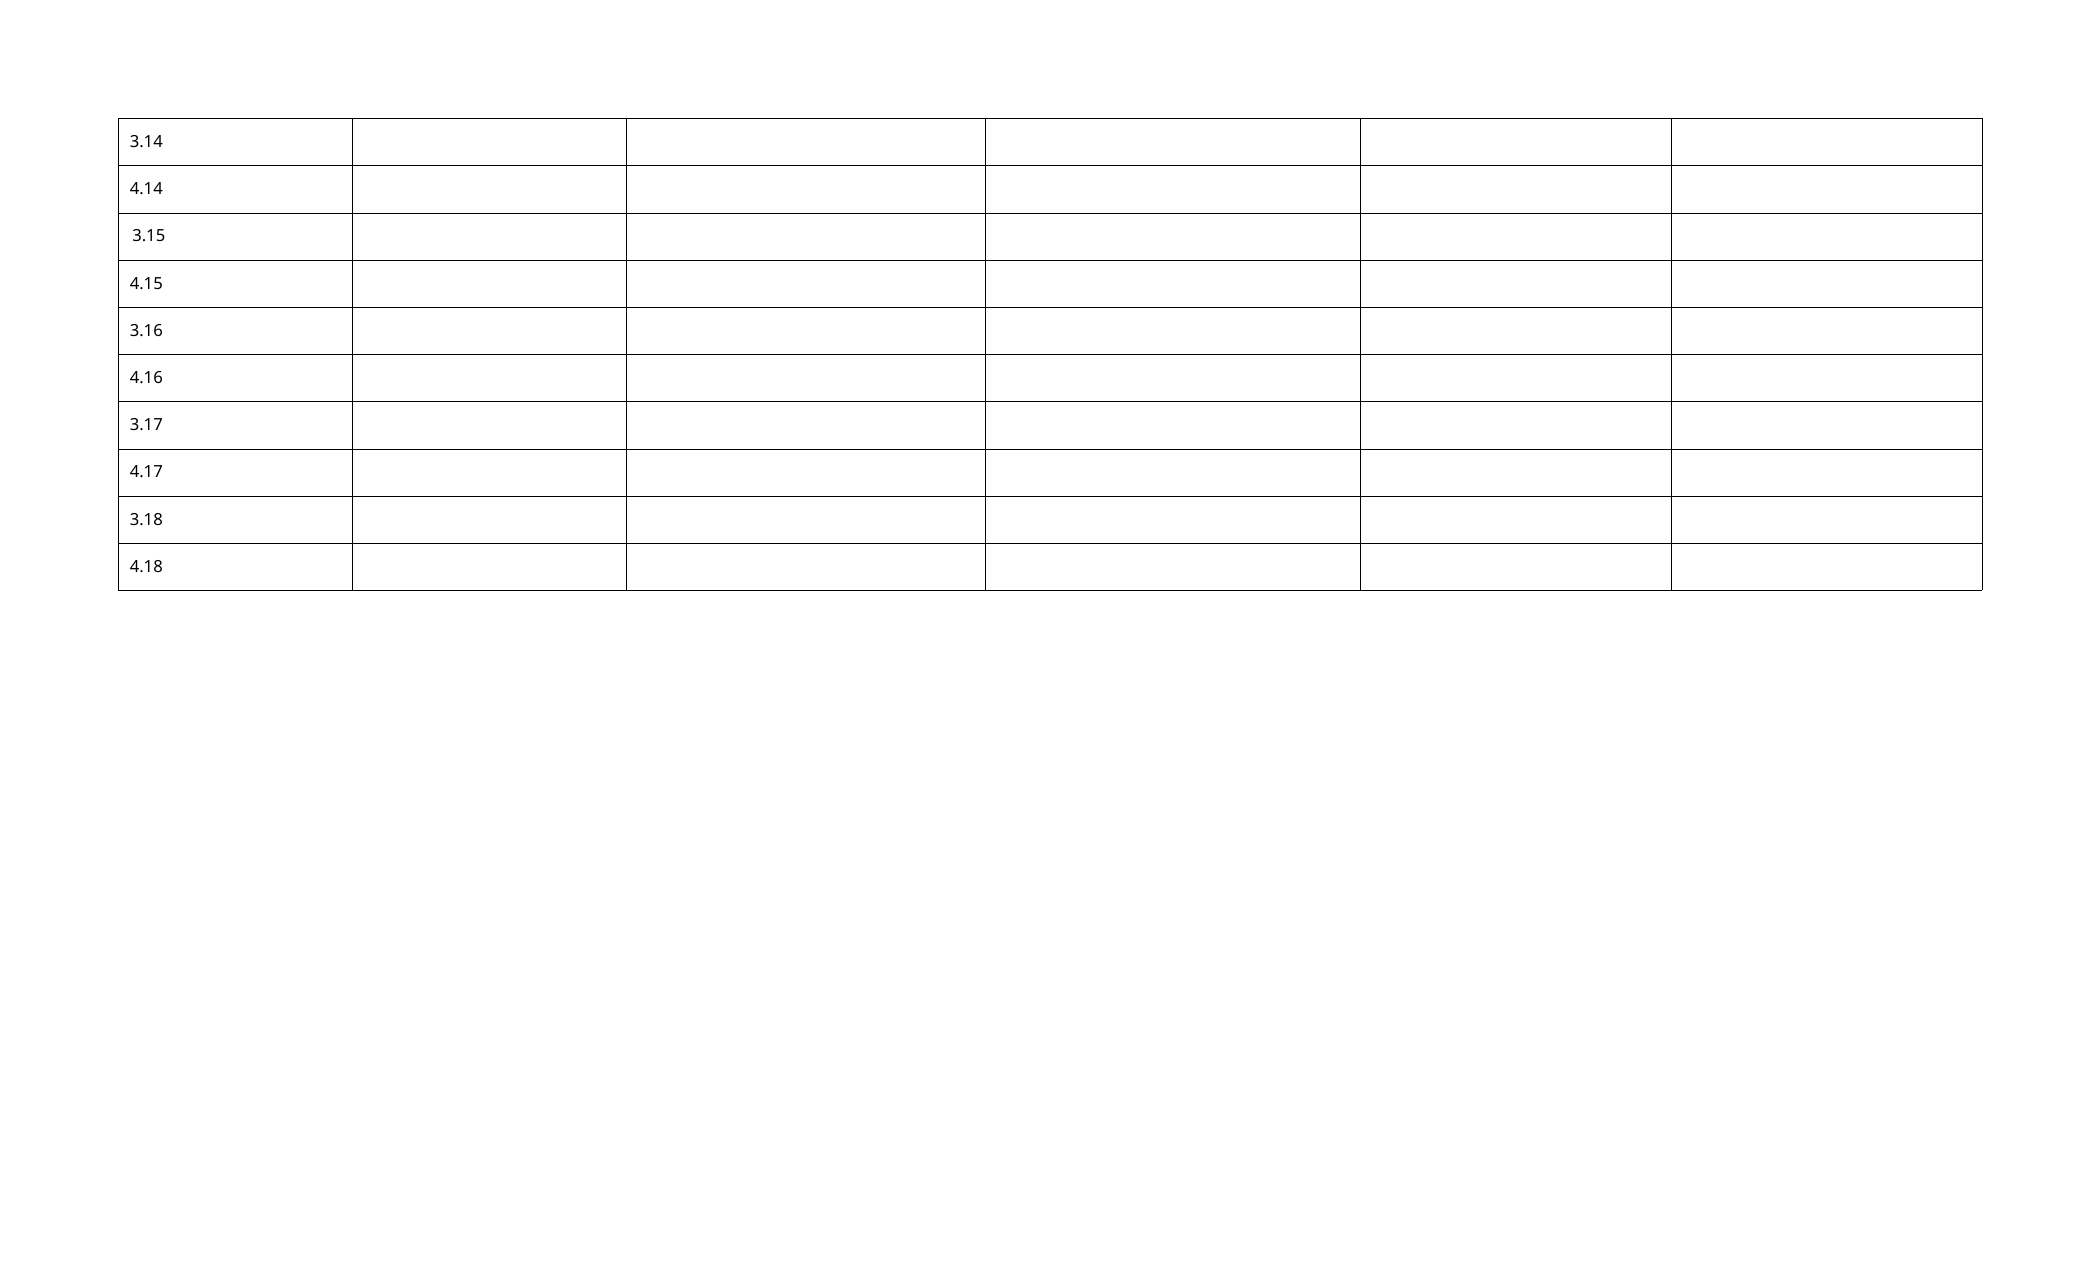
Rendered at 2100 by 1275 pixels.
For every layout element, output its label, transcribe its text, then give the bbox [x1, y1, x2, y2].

table_cell [353, 497, 626, 543]
table_header [632, 501, 979, 536]
table_header [991, 501, 1355, 536]
table_header [171, 549, 347, 583]
table_header [171, 171, 347, 205]
table_cell [627, 497, 985, 543]
table_header [991, 454, 1355, 488]
table_header [171, 454, 347, 488]
table_cell [119, 119, 352, 165]
table_cell [353, 402, 626, 448]
table_cell [1672, 355, 1982, 401]
table_cell [1361, 308, 1671, 354]
table_cell [353, 544, 626, 590]
table_header [991, 360, 1355, 394]
table_header [1677, 313, 1976, 347]
table_cell [353, 355, 626, 401]
table_cell [1361, 544, 1671, 590]
table_cell [627, 261, 985, 307]
table_header [358, 454, 620, 488]
table_cell [119, 355, 352, 401]
table_header 4.16 [124, 360, 171, 394]
table_cell [119, 261, 352, 307]
table_cell [119, 450, 352, 496]
table_header [991, 124, 1355, 158]
table_cell [1361, 119, 1671, 165]
table_cell [986, 450, 1360, 496]
table_header [991, 549, 1355, 583]
table_header [171, 313, 347, 347]
table_header [1366, 501, 1666, 536]
table_header [632, 407, 979, 441]
table_cell [119, 544, 352, 590]
table_cell [627, 450, 985, 496]
table_cell [1672, 450, 1982, 496]
table_cell [1672, 544, 1982, 590]
table_header [632, 360, 979, 394]
table_cell [627, 308, 985, 354]
table_cell [986, 497, 1360, 543]
table_header [171, 407, 347, 441]
table_cell [1672, 214, 1982, 260]
table_cell [1361, 355, 1671, 401]
table_cell [1672, 119, 1982, 165]
table_header [632, 313, 979, 347]
table_header [358, 313, 620, 347]
table_header [632, 549, 979, 583]
table_cell [1672, 497, 1982, 543]
table_header [991, 266, 1355, 300]
table_cell [119, 166, 352, 212]
table_cell [1672, 308, 1982, 354]
table_header [171, 501, 347, 536]
table_cell [1361, 261, 1671, 307]
table_cell [986, 544, 1360, 590]
table_cell [353, 214, 626, 260]
table_header [358, 266, 620, 300]
table_cell [119, 402, 352, 448]
table_cell [1361, 450, 1671, 496]
table_header [991, 171, 1355, 205]
table_header [632, 454, 979, 488]
table_cell [986, 308, 1360, 354]
table_cell [1361, 402, 1671, 448]
table_cell [986, 261, 1360, 307]
table_header 3.17 [124, 407, 171, 441]
table_header [171, 266, 347, 300]
table_header [1677, 501, 1976, 536]
table_cell [986, 166, 1360, 212]
table_header [1366, 313, 1666, 347]
table_cell [119, 308, 352, 354]
table_cell [627, 166, 985, 212]
table_cell [1672, 166, 1982, 212]
table_header [358, 171, 620, 205]
table_cell [119, 214, 352, 260]
table_cell [353, 119, 626, 165]
table_header [1366, 407, 1666, 441]
table_header [171, 360, 347, 394]
table_header [171, 124, 347, 158]
table_header [991, 313, 1355, 347]
table_header [991, 218, 1355, 252]
table_cell [1672, 261, 1982, 307]
table_header [1677, 407, 1976, 441]
table_cell [627, 214, 985, 260]
table_header [358, 407, 620, 441]
table_header [632, 218, 979, 252]
table_cell [986, 119, 1360, 165]
table_header [1677, 124, 1976, 158]
table_cell [986, 214, 1360, 260]
table_header [1677, 218, 1976, 252]
table_header 3.15 [124, 218, 171, 252]
table_header 4.18 [124, 549, 171, 583]
table_header [632, 266, 979, 300]
table_cell [627, 355, 985, 401]
table_header 4.15 [124, 266, 171, 300]
table_header 4.14 [124, 171, 171, 205]
table_header [358, 124, 620, 158]
table_header [358, 501, 620, 536]
table_header 3.18 [124, 501, 171, 536]
table_cell [627, 402, 985, 448]
table_header [632, 124, 979, 158]
table_cell [1361, 497, 1671, 543]
table_cell [1672, 402, 1982, 448]
table_cell [627, 544, 985, 590]
table_header [358, 360, 620, 394]
table_header [358, 218, 620, 252]
table_cell [627, 119, 985, 165]
table_header [358, 549, 620, 583]
table_cell [1361, 214, 1671, 260]
table_header [1366, 218, 1666, 252]
table_header [1366, 124, 1666, 158]
table_header 3.16 [124, 313, 171, 347]
table_header 3.14 [124, 124, 171, 158]
table_cell [1361, 166, 1671, 212]
table_cell [353, 261, 626, 307]
table_header [991, 407, 1355, 441]
table_cell [986, 355, 1360, 401]
table_header [171, 218, 347, 252]
table_cell [119, 497, 352, 543]
table_header 4.17 [124, 454, 171, 488]
table_header [632, 171, 979, 205]
table_cell [986, 402, 1360, 448]
table_cell [353, 450, 626, 496]
table_cell [353, 166, 626, 212]
table_cell [353, 308, 626, 354]
